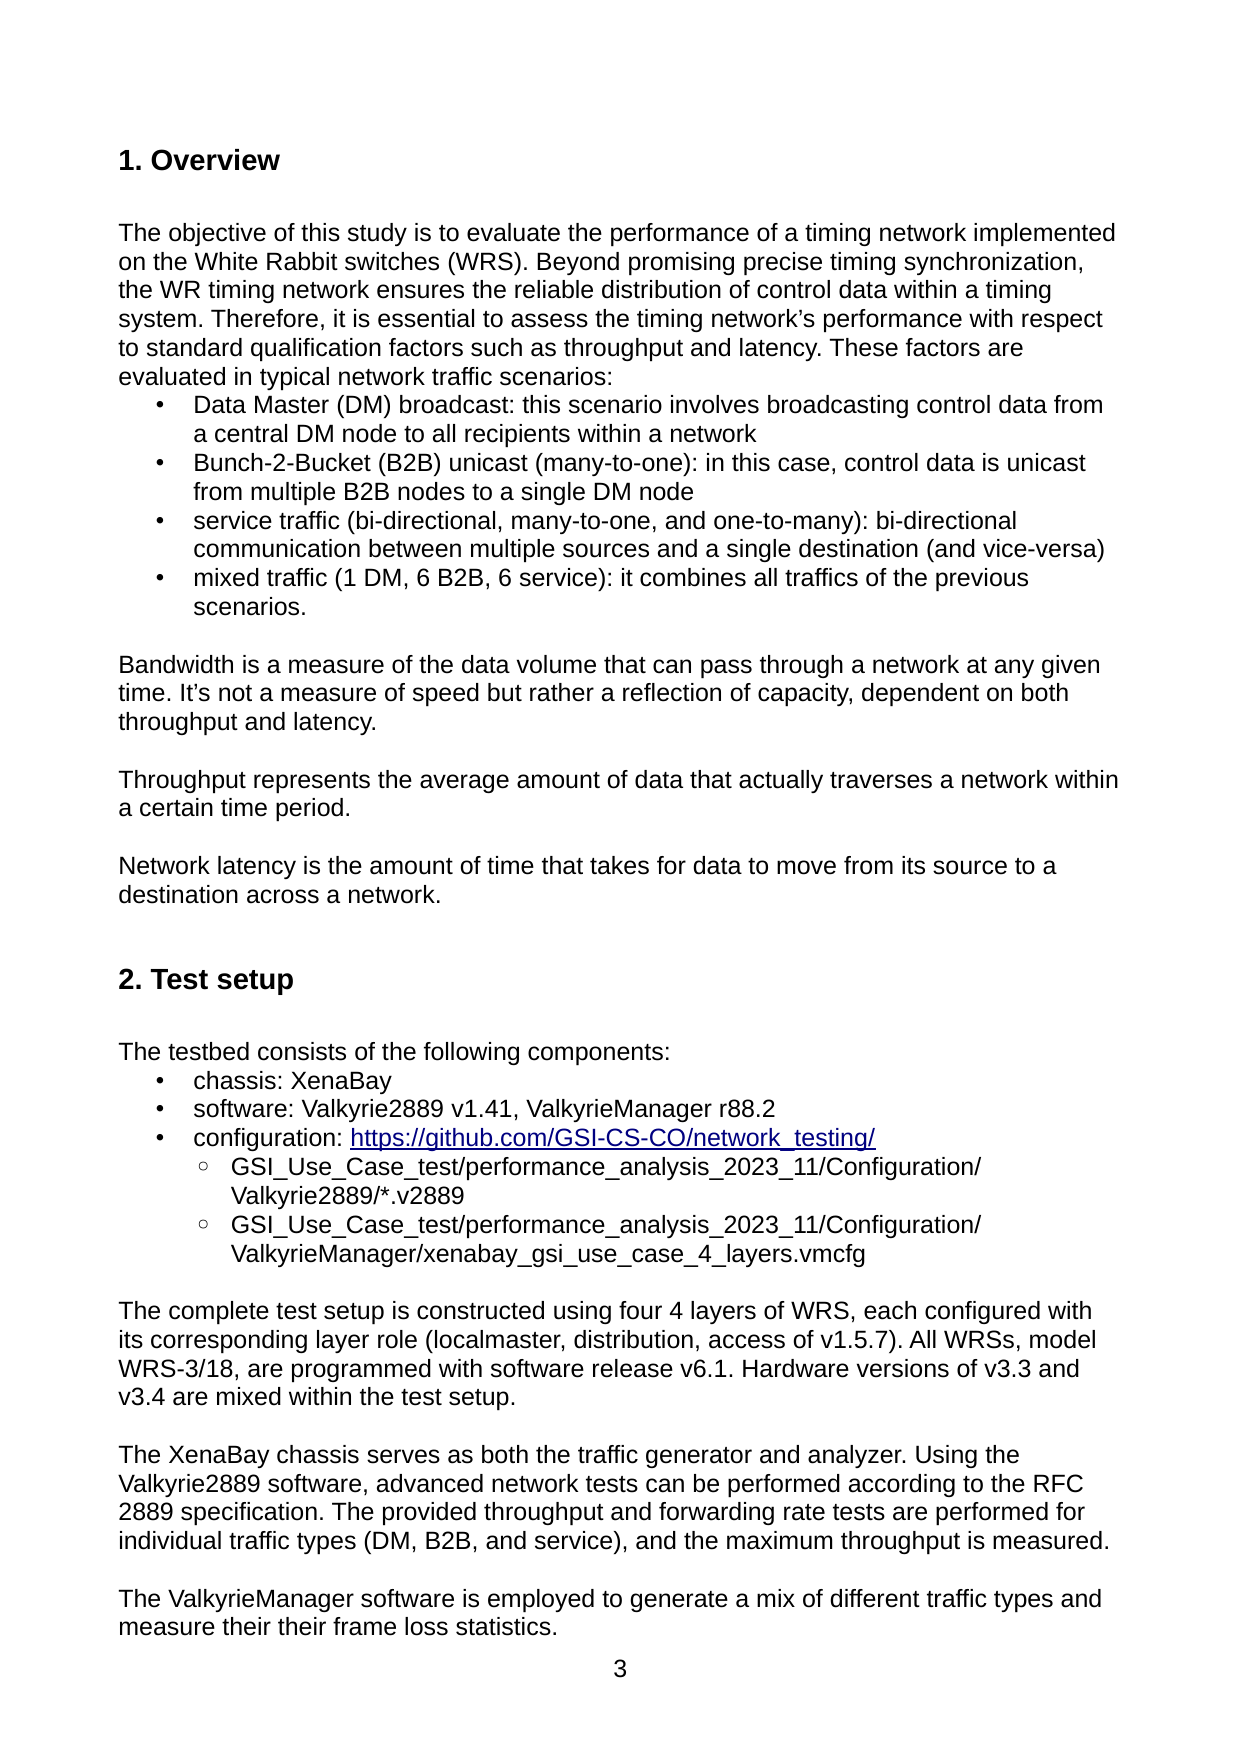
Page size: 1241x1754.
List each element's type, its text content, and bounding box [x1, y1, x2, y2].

subtitle 1. Overview [118, 143, 1122, 177]
list mixed traffic (1 DM, 6 B2B, 6 service): it combines all traffics of the previous scenarios. [156, 563, 1122, 621]
text The testbed consists of the following components: [118, 1037, 1122, 1066]
list configuration: https://github.com/GSI-CS-CO/network_testing/ [156, 1123, 1122, 1152]
list service traffic (bi-directional, many-to-one, and one-to-many): bi-directional communication between multiple sources and a single destination (and vice-versa) [156, 506, 1122, 563]
list Data Master (DM) broadcast: this scenario involves broadcasting control data from a central DM node to all recipients within a network [156, 390, 1122, 448]
list software: Valkyrie2889 v1.41, ValkyrieManager r88.2 [156, 1094, 1122, 1123]
list Bunch-2-Bucket (B2B) unicast (many-to-one): in this case, control data is unicast from multiple B2B nodes to a single DM node [156, 448, 1122, 506]
list chassis: XenaBay [156, 1066, 1122, 1094]
text The objective of this study is to evaluate the performance of a timing network implemented on the White Rabbit switches (WRS). Beyond promising precise timing synchronization, the WR timing network ensures the reliable distribution of control data within a timing system. Therefore, it is essential to assess the timing network’s performance with respect to standard qualification factors such as throughput and latency. These factors are evaluated in typical network traffic scenarios: [118, 218, 1122, 390]
text Network latency is the amount of time that takes for data to move from its source to a destination across a network. [118, 851, 1122, 908]
text The XenaBay chassis serves as both the traffic generator and analyzer. Using the Valkyrie2889 software, advanced network tests can be performed according to the RFC 2889 specification. The provided throughput and forwarding rate tests are performed for individual traffic types (DM, B2B, and service), and the maximum throughput is measured. [118, 1440, 1122, 1555]
list GSI_Use_Case_test/performance_analysis_2023_11/Configuration/ValkyrieManager/xenabay_gsi_use_case_4_layers.vmcfg [193, 1210, 1122, 1267]
text Bandwidth is a measure of the data volume that can pass through a network at any given time. It’s not a measure of speed but rather a reflection of capacity, dependent on both throughput and latency. [118, 649, 1122, 736]
text Throughput represents the average amount of data that actually traverses a network within a certain time period. [118, 764, 1122, 822]
list GSI_Use_Case_test/performance_analysis_2023_11/Configuration/Valkyrie2889/*.v2889 [193, 1152, 1122, 1210]
text The ValkyrieManager software is employed to generate a mix of different traffic types and measure their their frame loss statistics. [118, 1584, 1122, 1641]
text The complete test setup is constructed using four 4 layers of WRS, each configured with its corresponding layer role (localmaster, distribution, access of v1.5.7). All WRSs, model WRS-3/18, are programmed with software release v6.1. Hardware versions of v3.3 and v3.4 are mixed within the test setup. [118, 1296, 1122, 1411]
subtitle 2. Test setup [118, 962, 1122, 996]
